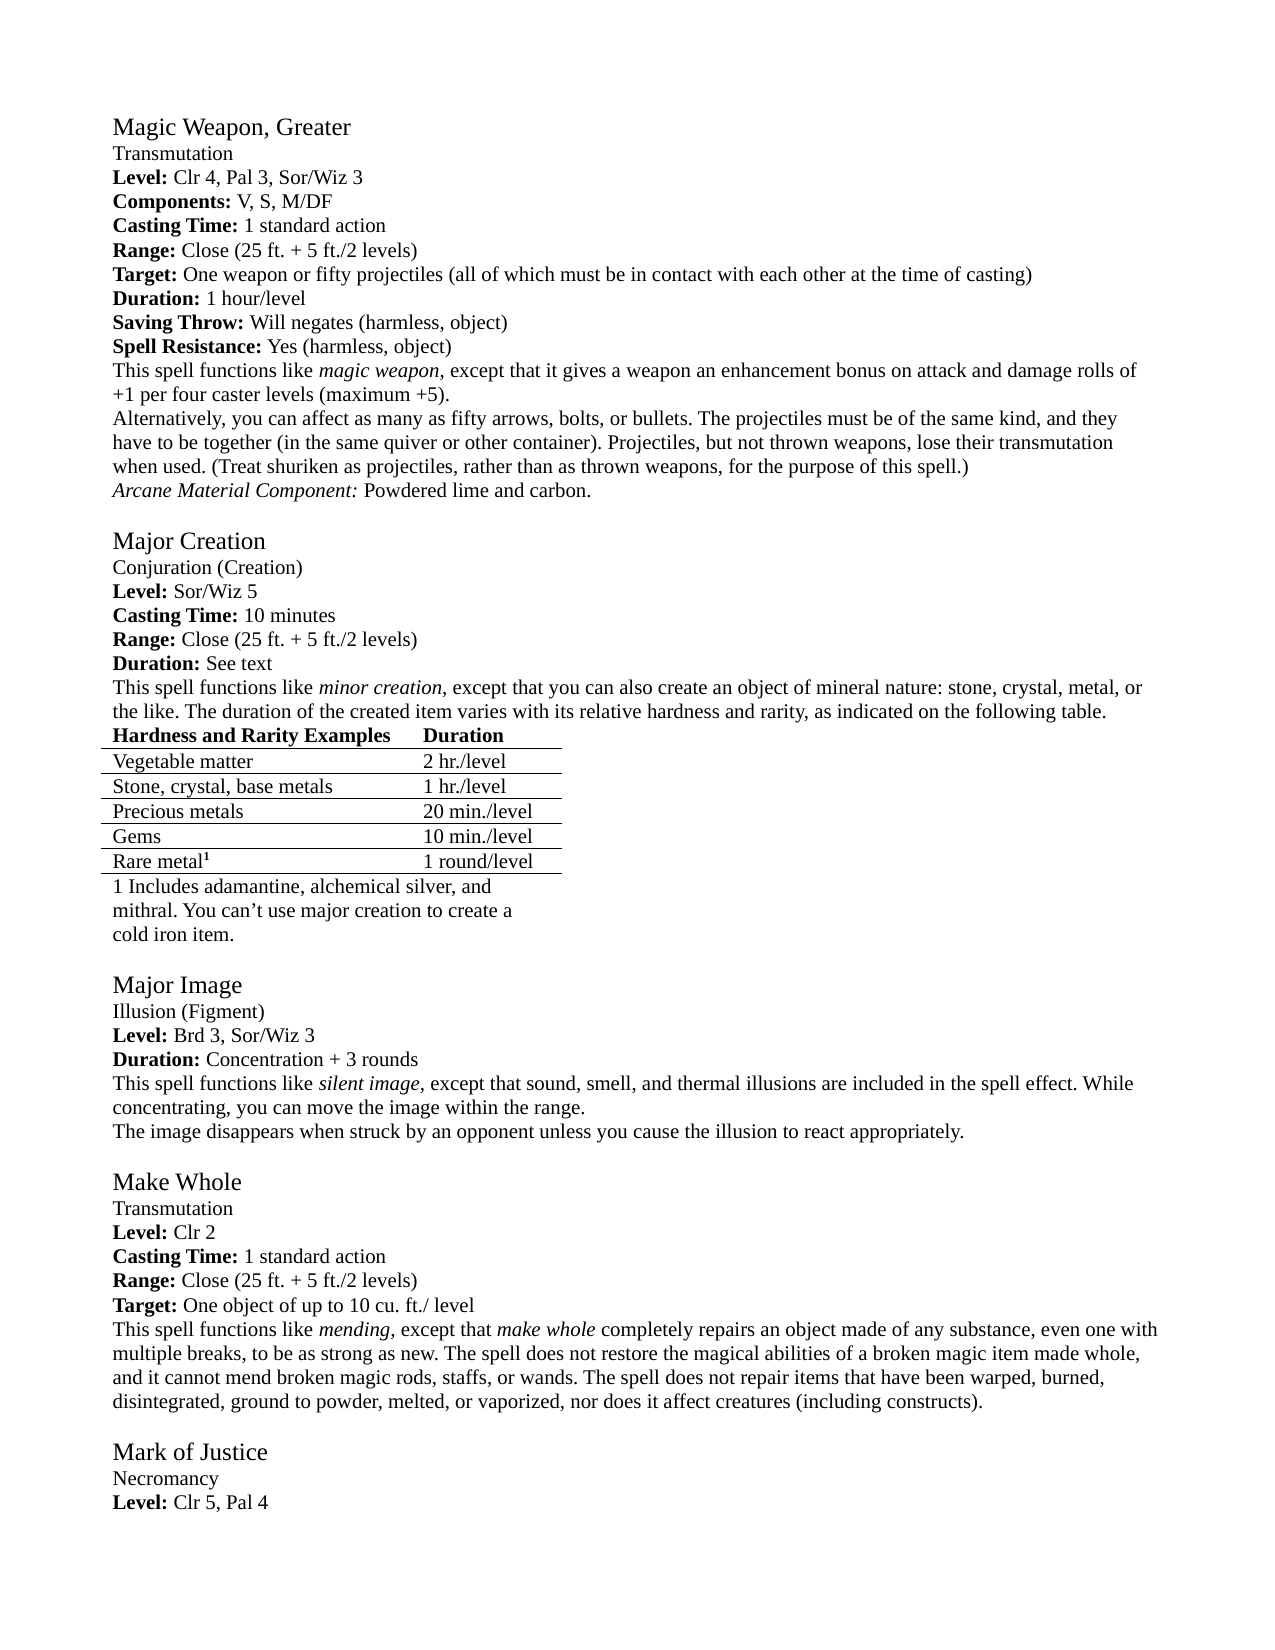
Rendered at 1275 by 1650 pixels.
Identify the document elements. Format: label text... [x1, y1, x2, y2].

text Target: One object of up to 10 cu. ft./ level [112, 1292, 1162, 1317]
text Level: Sor/Wiz 5 [112, 579, 1162, 603]
text Range: Close (25 ft. + 5 ft./2 levels) [112, 627, 1162, 651]
table_cell Rare metal1 [101, 849, 412, 873]
text This spell functions like silent image, except that sound, smell, and thermal illusions are included in the spell effect. While concentrating, you can move the image within the range. [112, 1071, 1162, 1119]
text Spell Resistance: Yes (harmless, object) [112, 334, 1162, 358]
text Range: Close (25 ft. + 5 ft./2 levels) [112, 1268, 1162, 1292]
text This spell functions like magic weapon, except that it gives a weapon an enhancement bonus on attack and damage rolls of +1 per four caster levels (maximum +5). [112, 358, 1162, 406]
text Necromancy [112, 1466, 1162, 1490]
text Casting Time: 10 minutes [112, 603, 1162, 627]
text This spell functions like minor creation, except that you can also create an object of mineral nature: stone, crystal, metal, or the like. The duration of the created item varies with its relative hardness and rarity, as indicated on the following table. [112, 675, 1162, 723]
text Range: Close (25 ft. + 5 ft./2 levels) [112, 237, 1162, 262]
text This spell functions like mending, except that make whole completely repairs an object made of any substance, even one with multiple breaks, to be as strong as new. The spell does not restore the magical abilities of a broken magic item made whole, and it cannot mend broken magic rods, staffs, or wands. The spell does not repair items that have been warped, burned, disintegrated, ground to powder, melted, or vaporized, nor does it affect creatures (including constructs). [112, 1317, 1162, 1413]
text Duration: Concentration + 3 rounds [112, 1047, 1162, 1071]
table_cell Stone, crystal, base metals [101, 774, 412, 798]
text Conjuration (Creation) [112, 555, 1162, 579]
text Casting Time: 1 standard action [112, 213, 1162, 237]
table_header Duration [412, 724, 562, 747]
table_cell 1 round/level [412, 849, 562, 873]
table_header Hardness and Rarity Examples [101, 724, 412, 747]
text Duration: 1 hour/level [112, 286, 1162, 310]
text Alternatively, you can affect as many as fifty arrows, bolts, or bullets. The projectiles must be of the same kind, and they have to be together (in the same quiver or other container). Projectiles, but not thrown weapons, lose their transmutation when used. (Treat shuriken as projectiles, rather than as thrown weapons, for the purpose of this spell.) [112, 406, 1162, 478]
text Major Creation [112, 526, 1162, 555]
table_cell Vegetable matter [101, 749, 412, 773]
table_cell 2 hr./level [412, 749, 562, 773]
text Transmutation [112, 141, 1162, 165]
table_cell Gems [101, 824, 412, 848]
text Major Image [112, 970, 1162, 999]
table_cell 10 min./level [412, 824, 562, 848]
text Illusion (Figment) [112, 999, 1162, 1023]
text Level: Clr 5, Pal 4 [112, 1490, 1162, 1514]
table_cell Precious metals [101, 799, 412, 823]
text The image disappears when struck by an opponent unless you cause the illusion to react appropriately. [112, 1119, 1162, 1143]
text Arcane Material Component: Powdered lime and carbon. [112, 478, 1162, 502]
text Saving Throw: Will negates (harmless, object) [112, 310, 1162, 334]
text Components: V, S, M/DF [112, 189, 1162, 213]
text Target: One weapon or fifty projectiles (all of which must be in contact with each other at the time of casting) [112, 262, 1162, 286]
text Mark of Justice [112, 1437, 1162, 1466]
text Level: Clr 4, Pal 3, Sor/Wiz 3 [112, 165, 1162, 189]
text Make Whole [112, 1167, 1162, 1196]
text Transmutation [112, 1196, 1162, 1220]
text Duration: See text [112, 651, 1162, 675]
table_cell 1 Includes adamantine, alchemical silver, and mithral. You can’t use major creation to create a cold iron item. [101, 874, 562, 946]
text Level: Clr 2 [112, 1220, 1162, 1244]
text Level: Brd 3, Sor/Wiz 3 [112, 1023, 1162, 1047]
table_cell 20 min./level [412, 799, 562, 823]
text Casting Time: 1 standard action [112, 1244, 1162, 1268]
text Magic Weapon, Greater [112, 112, 1162, 141]
table_cell 1 hr./level [412, 774, 562, 798]
